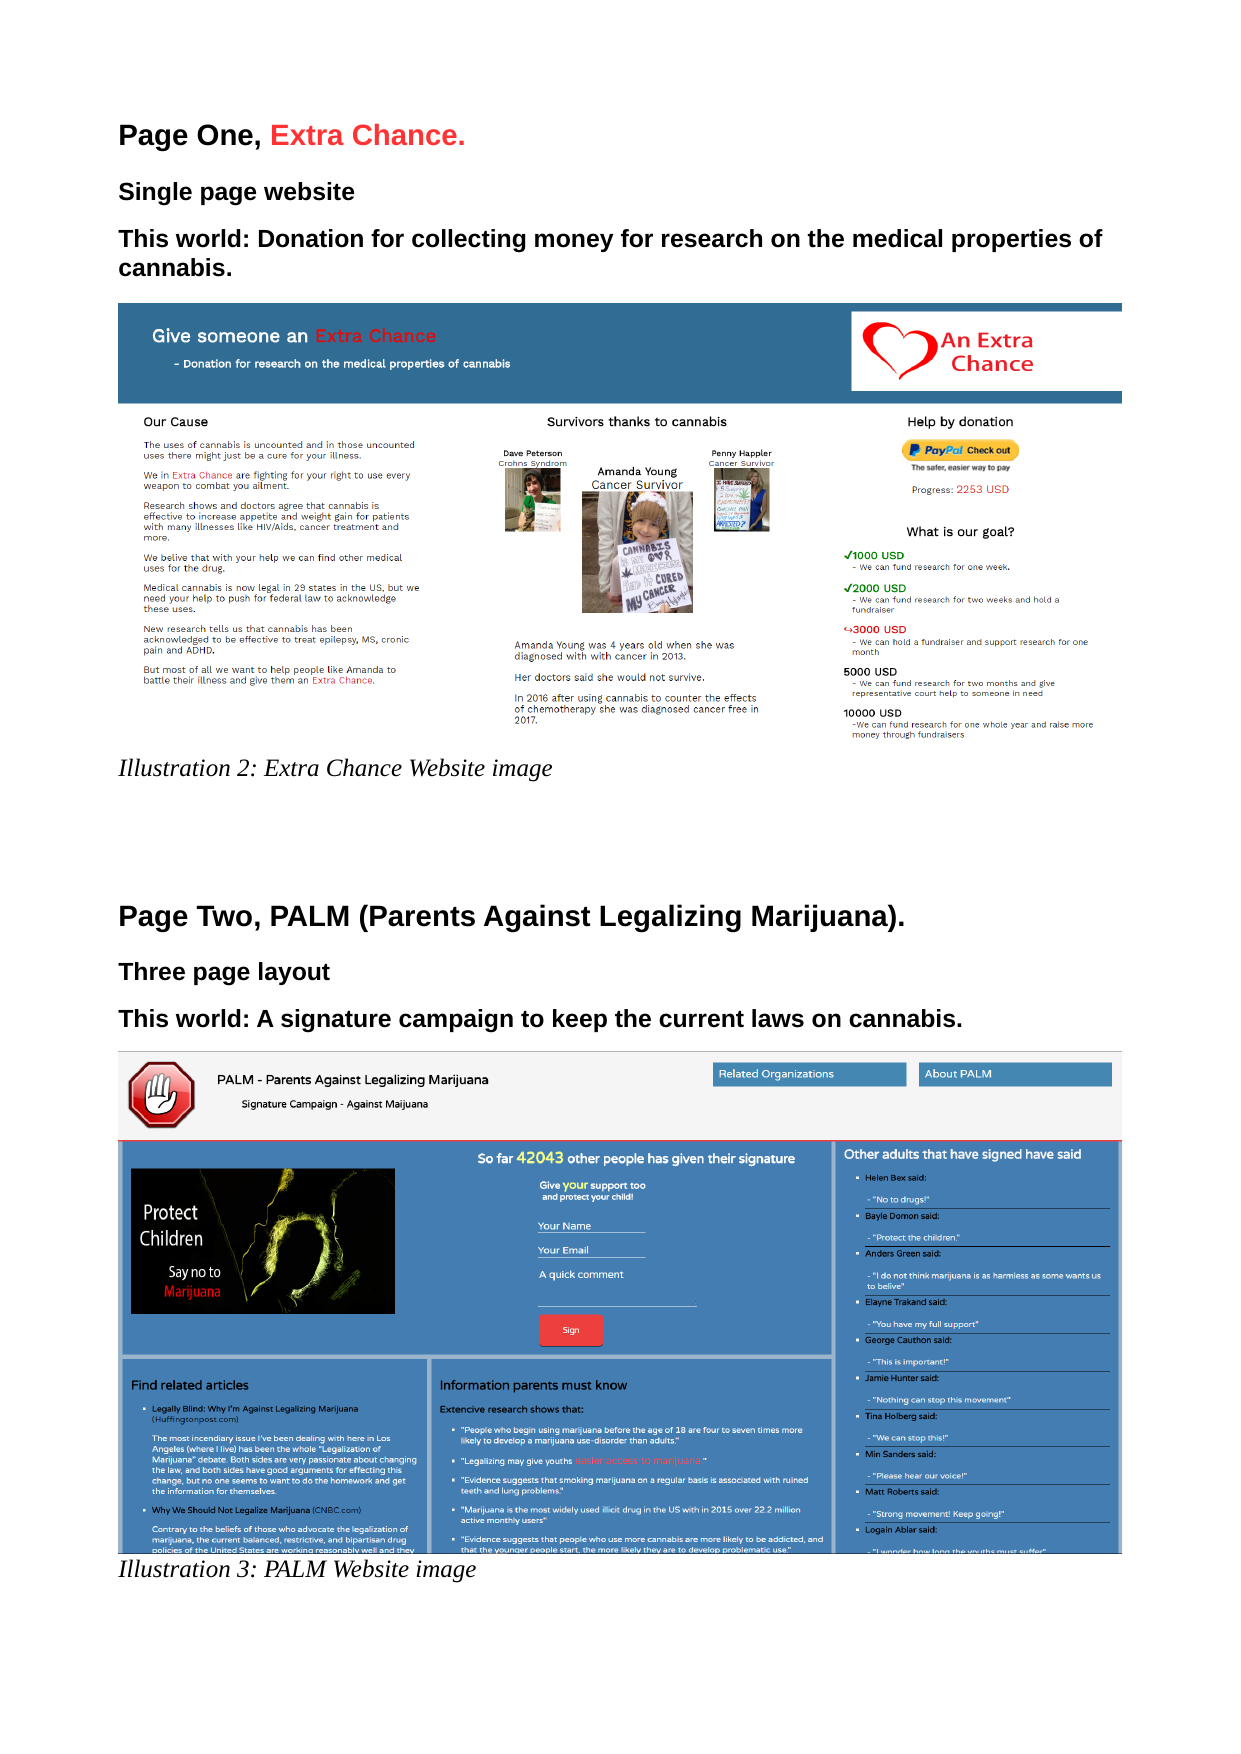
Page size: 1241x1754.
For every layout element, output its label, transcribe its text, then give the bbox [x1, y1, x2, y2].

text Illustration 2: Extra Chance Website image [118, 754, 1122, 782]
subtitle This world: A signature campaign to keep the current laws on cannabis. [118, 1004, 1122, 1033]
subtitle This world: Donation for collecting money for research on the medical properties of cannabis. [118, 224, 1122, 281]
subtitle Single page website [118, 177, 1122, 205]
picture [118, 303, 1123, 754]
text Illustration 3: PALM Website image [118, 1554, 1122, 1583]
picture [118, 1051, 1123, 1554]
subtitle Page One, Extra Chance. [118, 118, 1122, 152]
subtitle Page Two, PALM (Parents Against Legalizing Marijuana). [118, 898, 1122, 932]
subtitle Three page layout [118, 957, 1122, 986]
